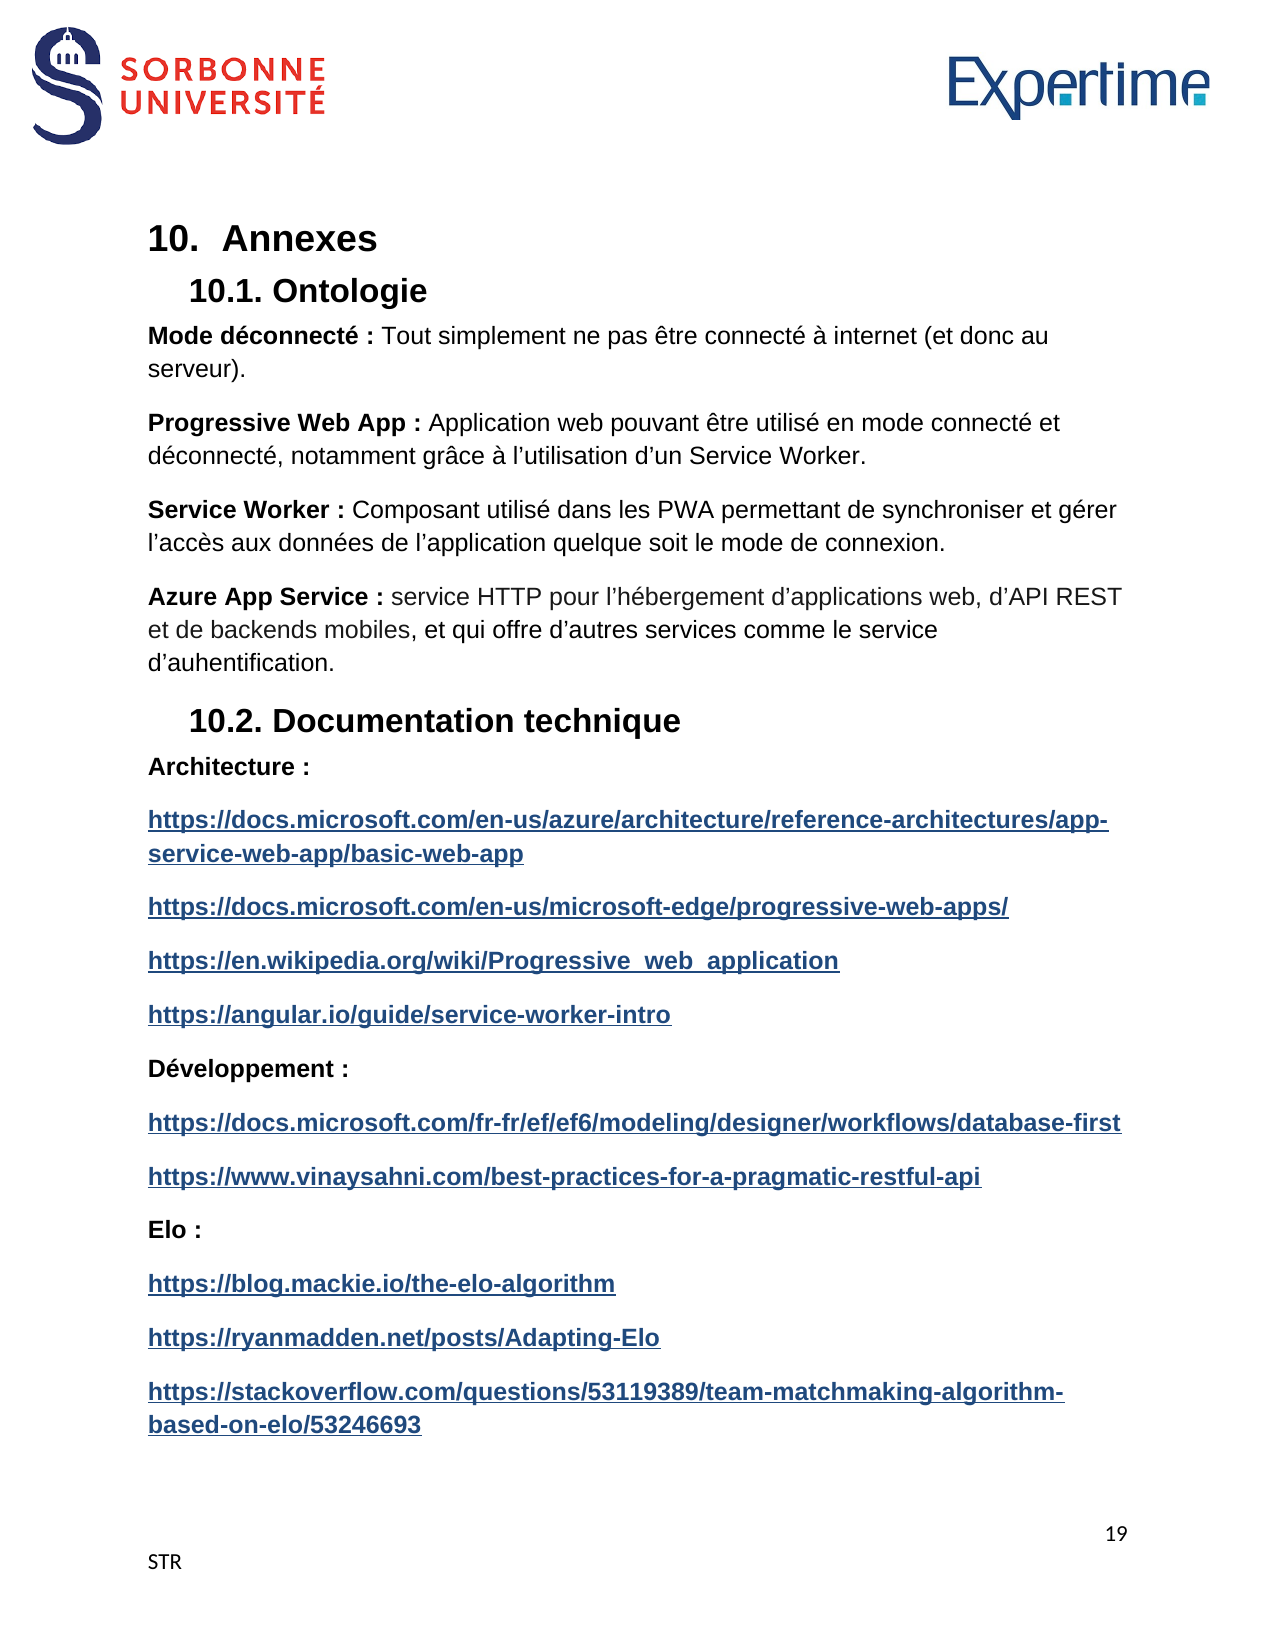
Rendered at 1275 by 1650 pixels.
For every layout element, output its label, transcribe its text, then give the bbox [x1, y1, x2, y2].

subtitle Documentation technique [189, 701, 1127, 740]
text https://docs.microsoft.com/en-us/azure/architecture/reference-architectures/app-service-web-app/basic-web-app [148, 806, 1127, 867]
text https://docs.microsoft.com/en-us/microsoft-edge/progressive-web-apps/ [148, 892, 1127, 921]
text Architecture : [148, 752, 1127, 780]
text https://www.vinaysahni.com/best-practices-for-a-pragmatic-restful-api [148, 1162, 1127, 1190]
text Développement : [148, 1054, 1127, 1083]
picture [31, 26, 325, 145]
text https://angular.io/guide/service-worker-intro [148, 1000, 1127, 1029]
text Mode déconnecté : Tout simplement ne pas être connecté à internet (et donc au serveur). [148, 321, 1127, 383]
subtitle Ontologie [189, 271, 1127, 309]
text https://blog.mackie.io/the-elo-algorithm [148, 1269, 1127, 1298]
text Azure App Service : service HTTP pour l’hébergement d’applications web, d’API REST et de backends mobiles, et qui offre d’autres services comme le service d’auhentification. [148, 582, 1127, 676]
text https://ryanmadden.net/posts/Adapting-Elo [148, 1323, 1127, 1352]
subtitle Annexes [147, 216, 1127, 259]
text Progressive Web App : Application web pouvant être utilisé en mode connecté et déconnecté, notamment grâce à l’utilisation d’un Service Worker. [148, 408, 1127, 469]
text https://docs.microsoft.com/fr-fr/ef/ef6/modeling/designer/workflows/database-first [148, 1108, 1127, 1137]
text Elo : [148, 1216, 1127, 1244]
text Service Worker : Composant utilisé dans les PWA permettant de synchroniser et gérer l’accès aux données de l’application quelque soit le mode de connexion. [148, 495, 1127, 556]
picture [945, 52, 1210, 120]
text https://stackoverflow.com/questions/53119389/team-matchmaking-algorithm-based-on-elo/53246693 [148, 1377, 1127, 1439]
text https://en.wikipedia.org/wiki/Progressive_web_application [148, 946, 1127, 975]
